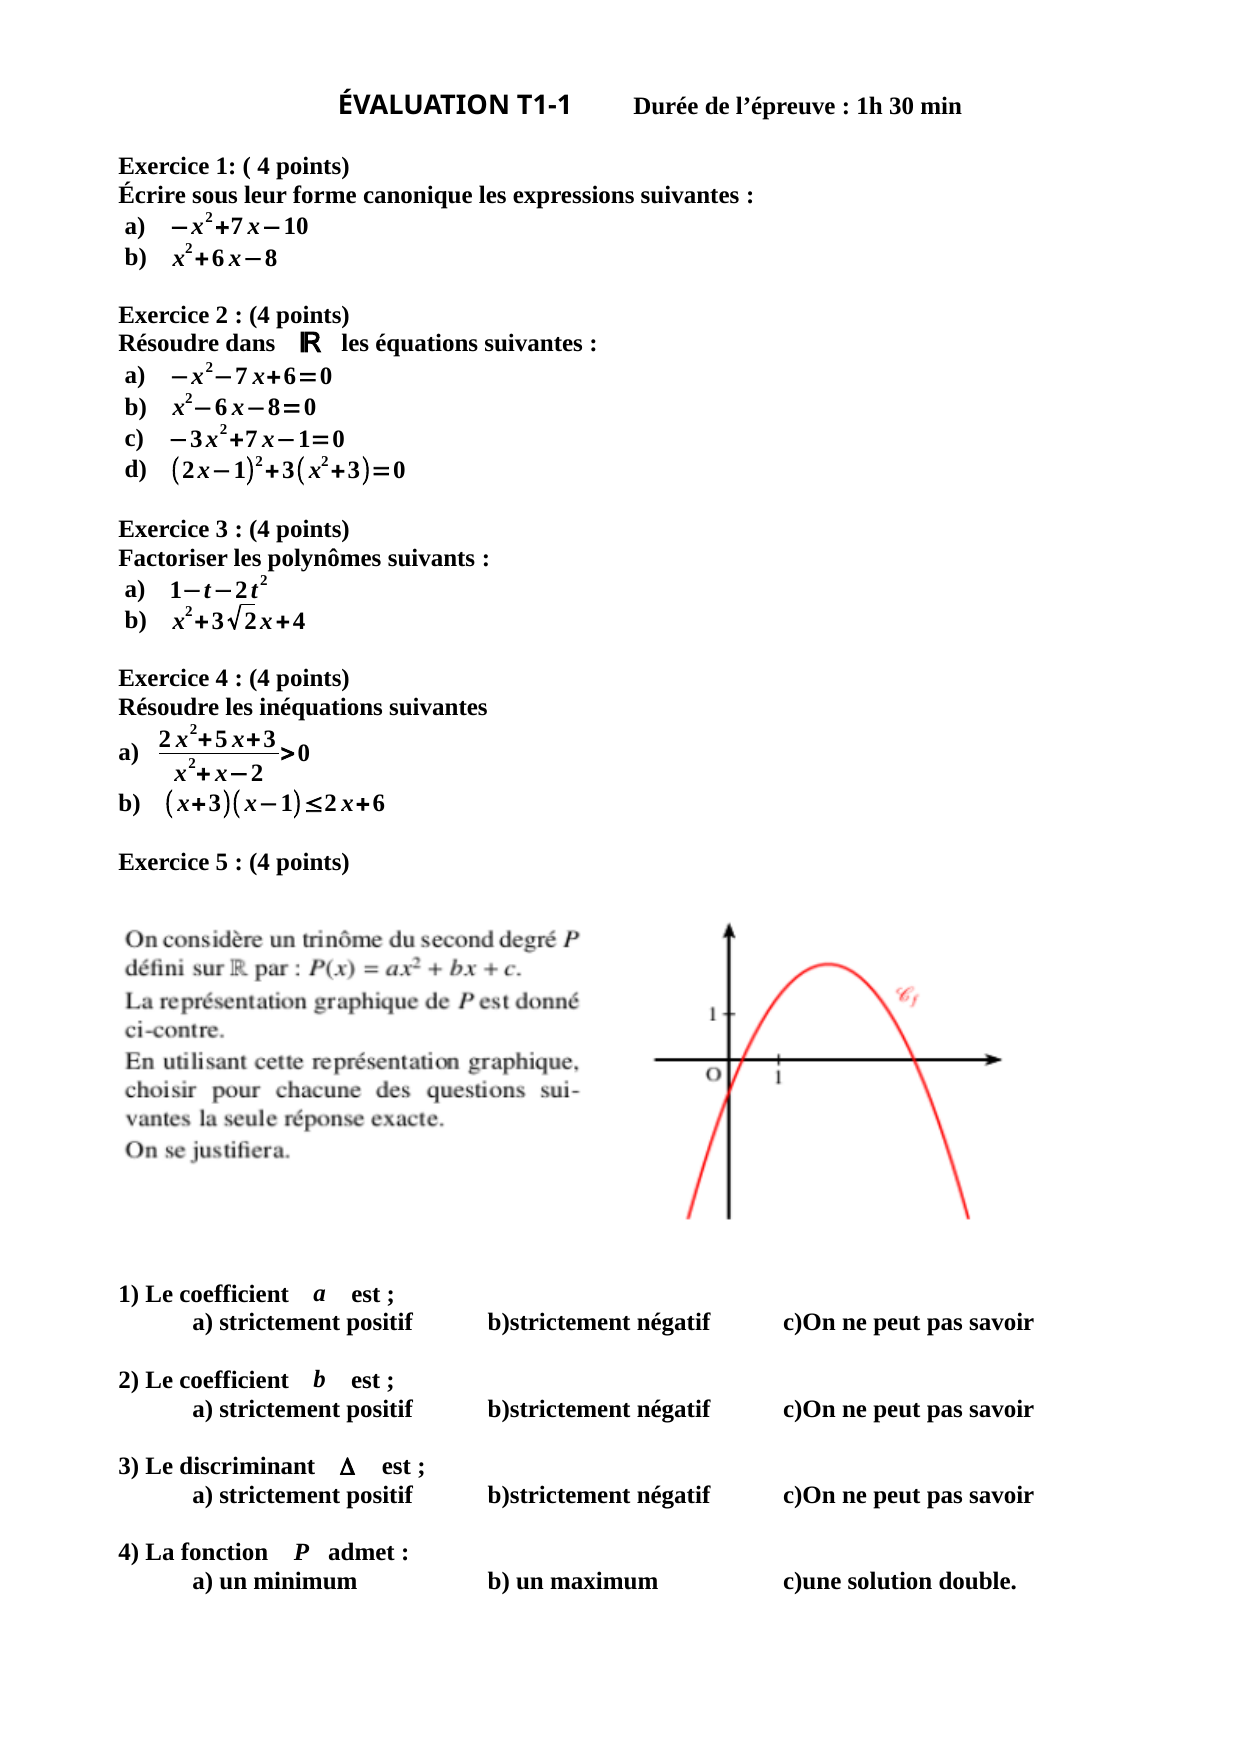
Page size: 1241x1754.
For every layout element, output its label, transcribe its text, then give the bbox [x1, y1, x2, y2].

text Exercice 3 : (4 points) [118, 514, 1181, 543]
picture [104, 902, 1014, 1240]
text d) [118, 452, 1181, 485]
text 3) Le discriminant est ; [118, 1451, 1181, 1480]
text 1) Le coefficient est ; [118, 1279, 1181, 1307]
text Exercice 5 : (4 points) [118, 847, 1181, 876]
text Résoudre les inéquations suivantes [118, 692, 1181, 720]
text c) [118, 421, 1181, 452]
text a) un minimum b) un maximum c)une solution double. [118, 1566, 1181, 1595]
text a) [118, 572, 1181, 603]
text ÉVALUATION T1-1 Durée de l’épreuve : 1h 30 min [118, 85, 1181, 122]
text Exercice 4 : (4 points) [118, 663, 1181, 692]
text a) [118, 208, 1181, 240]
text b) [118, 240, 1181, 271]
text 2) Le coefficient est ; [118, 1365, 1181, 1394]
text b) [118, 389, 1181, 421]
text Factoriser les polynômes suivants : [118, 543, 1181, 572]
text b) [118, 603, 1181, 634]
text Écrire sous leur forme canonique les expressions suivantes : [118, 180, 1181, 208]
text a) strictement positif b)strictement négatif c)On ne peut pas savoir [118, 1307, 1181, 1336]
text Exercice 2 : (4 points) [118, 300, 1181, 328]
text Résoudre dans les équations suivantes : [118, 328, 1181, 358]
text a) [118, 358, 1181, 389]
text a) strictement positif b)strictement négatif c)On ne peut pas savoir [118, 1480, 1181, 1509]
text Exercice 1: ( 4 points) [118, 151, 1181, 180]
text a) [118, 720, 1181, 786]
text a) strictement positif b)strictement négatif c)On ne peut pas savoir [118, 1394, 1181, 1422]
text b) [118, 786, 1181, 819]
text 4) La fonction admet : [118, 1537, 1181, 1566]
